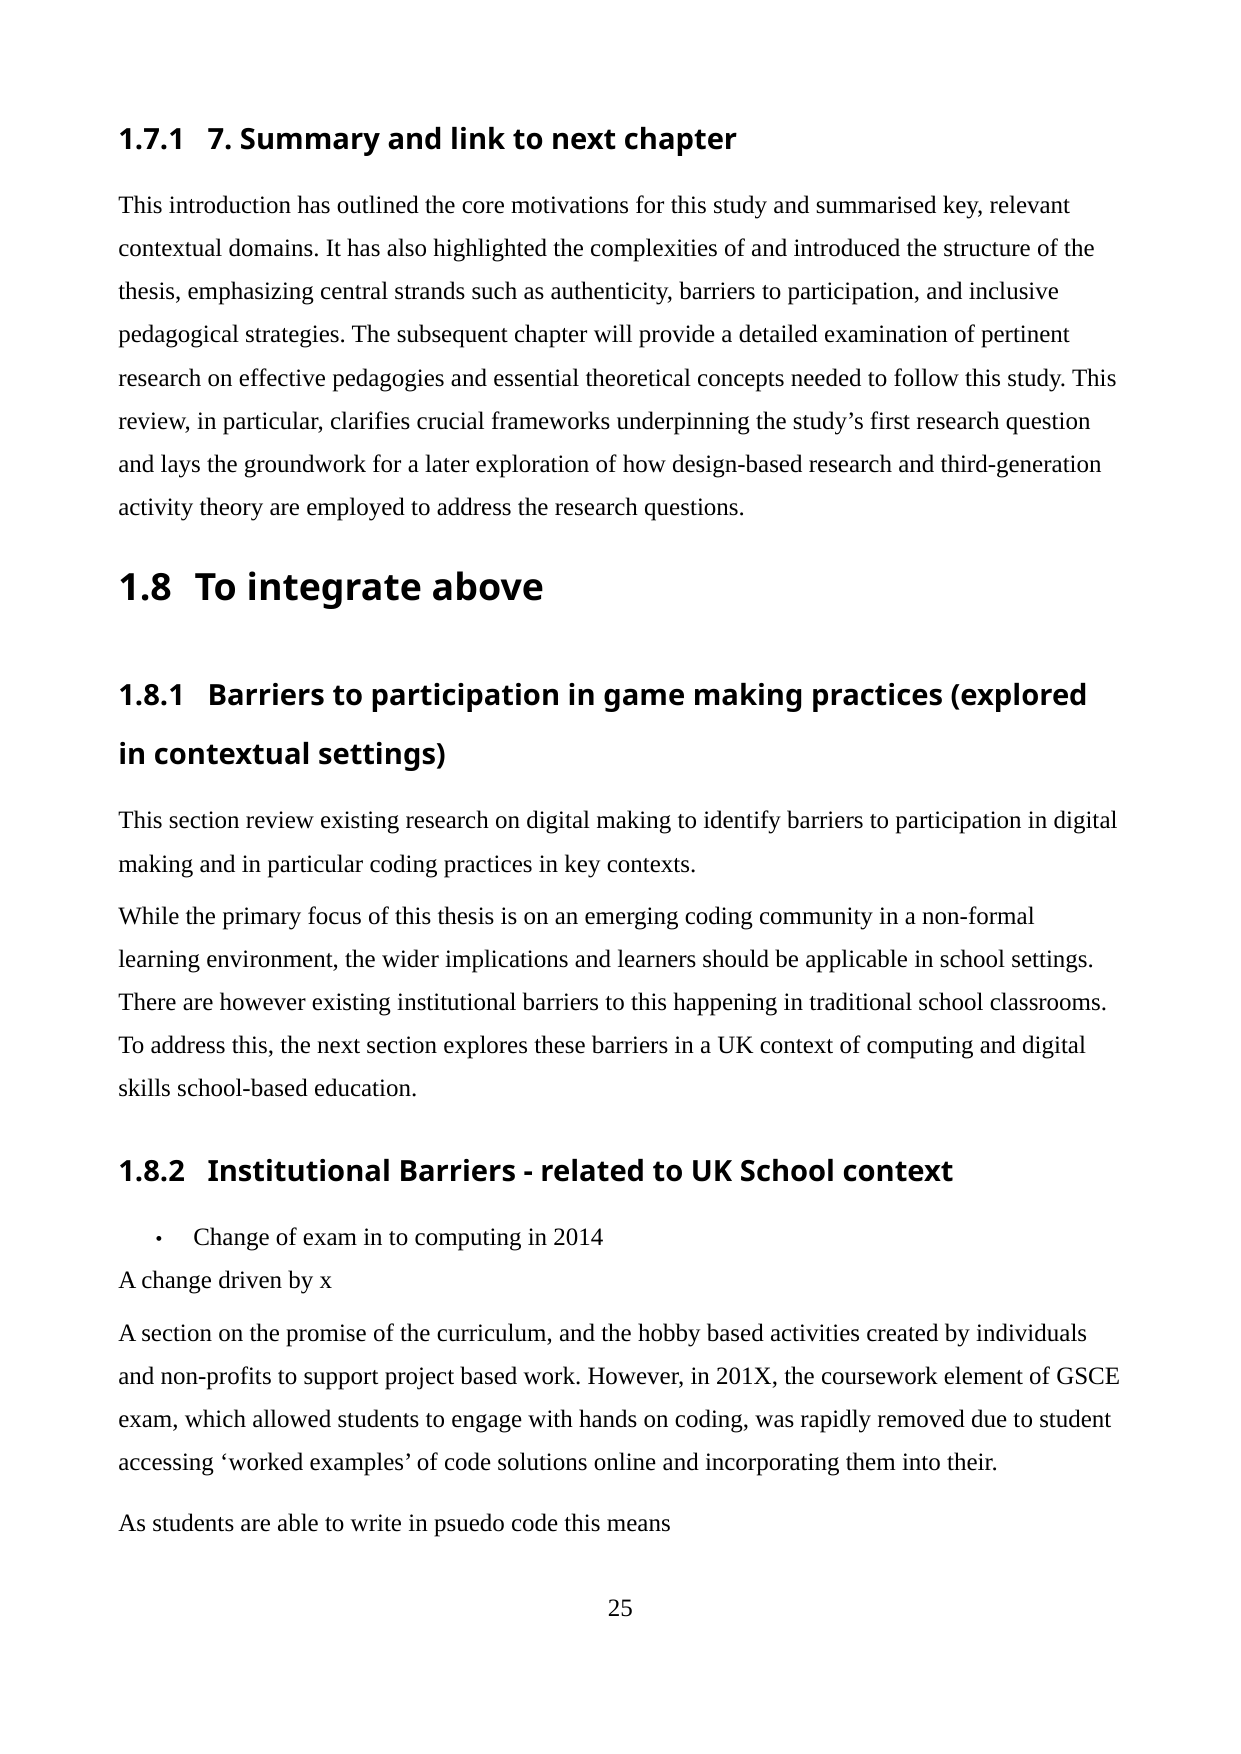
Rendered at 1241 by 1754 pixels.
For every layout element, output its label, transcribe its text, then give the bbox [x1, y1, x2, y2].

subtitle To integrate above [118, 560, 1122, 611]
text As students are able to write in psuedo code this means [118, 1508, 1122, 1537]
text This introduction has outlined the core motivations for this study and summarised key, relevant contextual domains. It has also highlighted the complexities of and introduced the structure of the thesis, emphasizing central strands such as authenticity, barriers to participation, and inclusive pedagogical strategies. The subsequent chapter will provide a detailed examination of pertinent research on effective pedagogies and essential theoretical concepts needed to follow this study. This review, in particular, clarifies crucial frameworks underpinning the study’s first research question and lays the groundwork for a later exploration of how design-based research and third-generation activity theory are employed to address the research questions. [118, 190, 1122, 521]
subtitle Barriers to participation in game making practices (explored in contextual settings) [118, 674, 1122, 773]
list Change of exam in to computing in 2014 [156, 1222, 1122, 1251]
text A change driven by x [118, 1266, 1122, 1294]
subtitle Institutional Barriers - related to UK School context [118, 1150, 1122, 1190]
text This section review existing research on digital making to identify barriers to participation in digital making and in particular coding practices in key contexts. [118, 806, 1122, 877]
text While the primary focus of this thesis is on an emerging coding community in a non-formal learning environment, the wider implications and learners should be applicable in school settings. There are however existing institutional barriers to this happening in traditional school classrooms. To address this, the next section explores these barriers in a UK context of computing and digital skills school-based education. [118, 901, 1122, 1102]
subtitle 7. Summary and link to next chapter [118, 118, 1122, 158]
text A section on the promise of the curriculum, and the hobby based activities created by individuals and non-profits to support project based work. However, in 201X, the coursework element of GSCE exam, which allowed students to engage with hands on coding, was rapidly removed due to student accessing ‘worked examples’ of code solutions online and incorporating them into their. [118, 1318, 1122, 1476]
